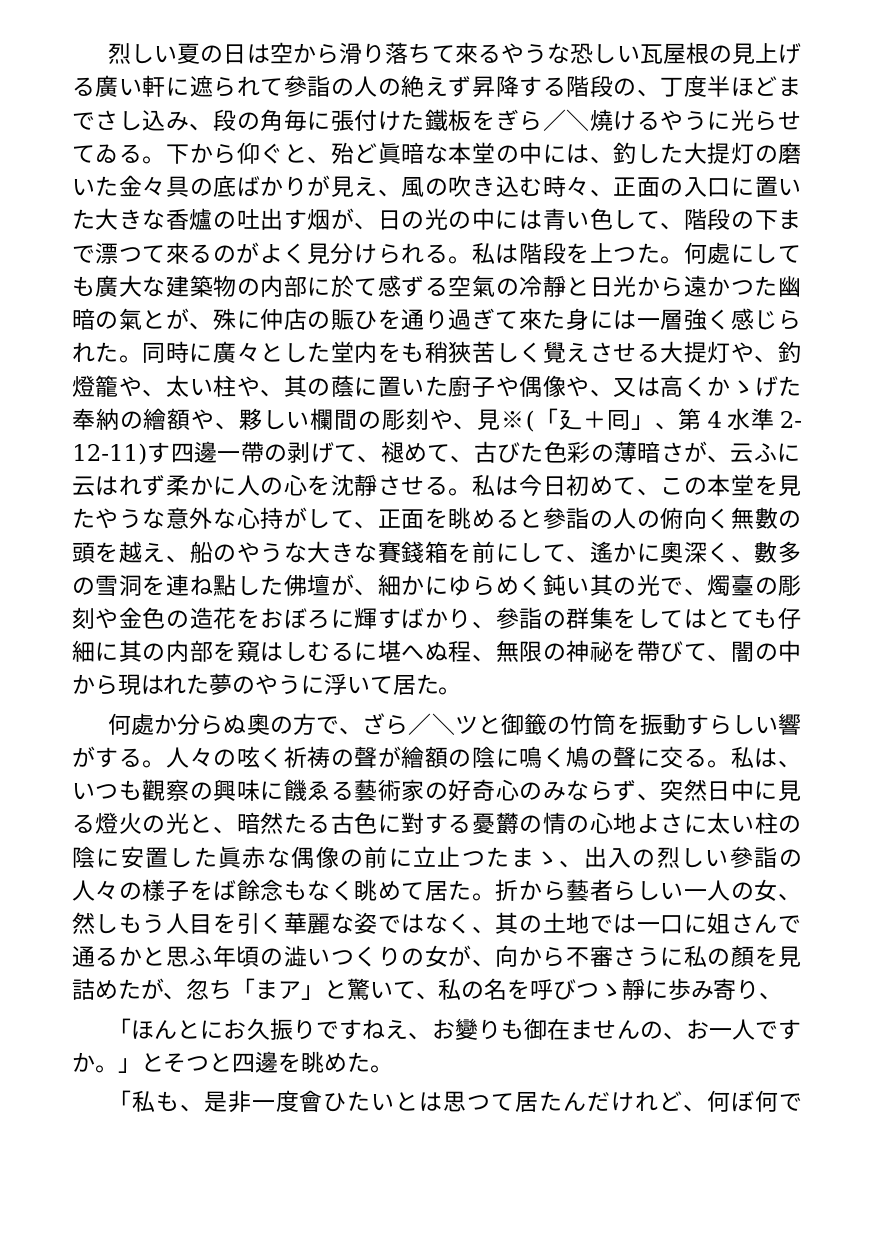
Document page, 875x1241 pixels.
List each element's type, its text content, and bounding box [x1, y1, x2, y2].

text 「ほんとにお久振りですねえ、お變りも御在ませんの、お一人ですか。」とそつと四邊を眺めた。 [72, 1012, 802, 1078]
text 烈しい夏の日は空から滑り落ちて來るやうな恐しい瓦屋根の見上げる廣い軒に遮られて參詣の人の絶えず昇降する階段の、丁度半ほどまでさし込み、段の角毎に張付けた鐵板をぎら／＼燒けるやうに光らせてゐる。下から仰ぐと、殆ど眞暗な本堂の中には、釣した大提灯の磨いた金々具の底ばかりが見え、風の吹き込む時々、正面の入口に置いた大きな香爐の吐出す烟が、日の光の中には青い色して、階段の下まで漂つて來るのがよく見分けられる。私は階段を上つた。何處にしても廣大な建築物の内部に於て感ずる空氣の冷靜と日光から遠かつた幽暗の氣とが、殊に仲店の賑ひを通り過ぎて來た身には一層強く感じられた。同時に廣々とした堂内をも稍狹苦しく覺えさせる大提灯や、釣燈籠や、太い柱や、其の蔭に置いた廚子や偶像や、又は高くかゝげた奉納の繪額や、夥しい欄間の彫刻や、見※(「廴＋囘」、第4水準2-12-11)す四邊一帶の剥げて、褪めて、古びた色彩の薄暗さが、云ふに云はれず柔かに人の心を沈靜させる。私は今日初めて、この本堂を見たやうな意外な心持がして、正面を眺めると參詣の人の俯向く無數の頭を越え、船のやうな大きな賽錢箱を前にして、遙かに奧深く、數多の雪洞を連ね點した佛壇が、細かにゆらめく鈍い其の光で、燭臺の彫刻や金色の造花をおぼろに輝すばかり、參詣の群集をしてはとても仔細に其の内部を窺はしむるに堪へぬ程、無限の神祕を帶びて、闇の中から現はれた夢のやうに浮いて居た。 [72, 36, 802, 701]
text 何處か分らぬ奧の方で、ざら／＼ツと御籤の竹筒を振動すらしい響がする。人々の呟く祈祷の聲が繪額の陰に鳴く鳩の聲に交る。私は、いつも觀察の興味に饑ゑる藝術家の好奇心のみならず、突然日中に見る燈火の光と、暗然たる古色に對する憂欝の情の心地よさに太い柱の陰に安置した眞赤な偶像の前に立止つたまゝ、出入の烈しい參詣の人々の樣子をば餘念もなく眺めて居た。折から藝者らしい一人の女、然しもう人目を引く華麗な姿ではなく、其の土地では一口に姐さんで通るかと思ふ年頃の澁いつくりの女が、向から不審さうに私の顏を見詰めたが、忽ち「まア」と驚いて、私の名を呼びつゝ靜に歩み寄り、 [72, 707, 802, 1006]
text 「私も、是非一度會ひたいとは思つて居たんだけれど、何ぼ何で [72, 1084, 802, 1117]
